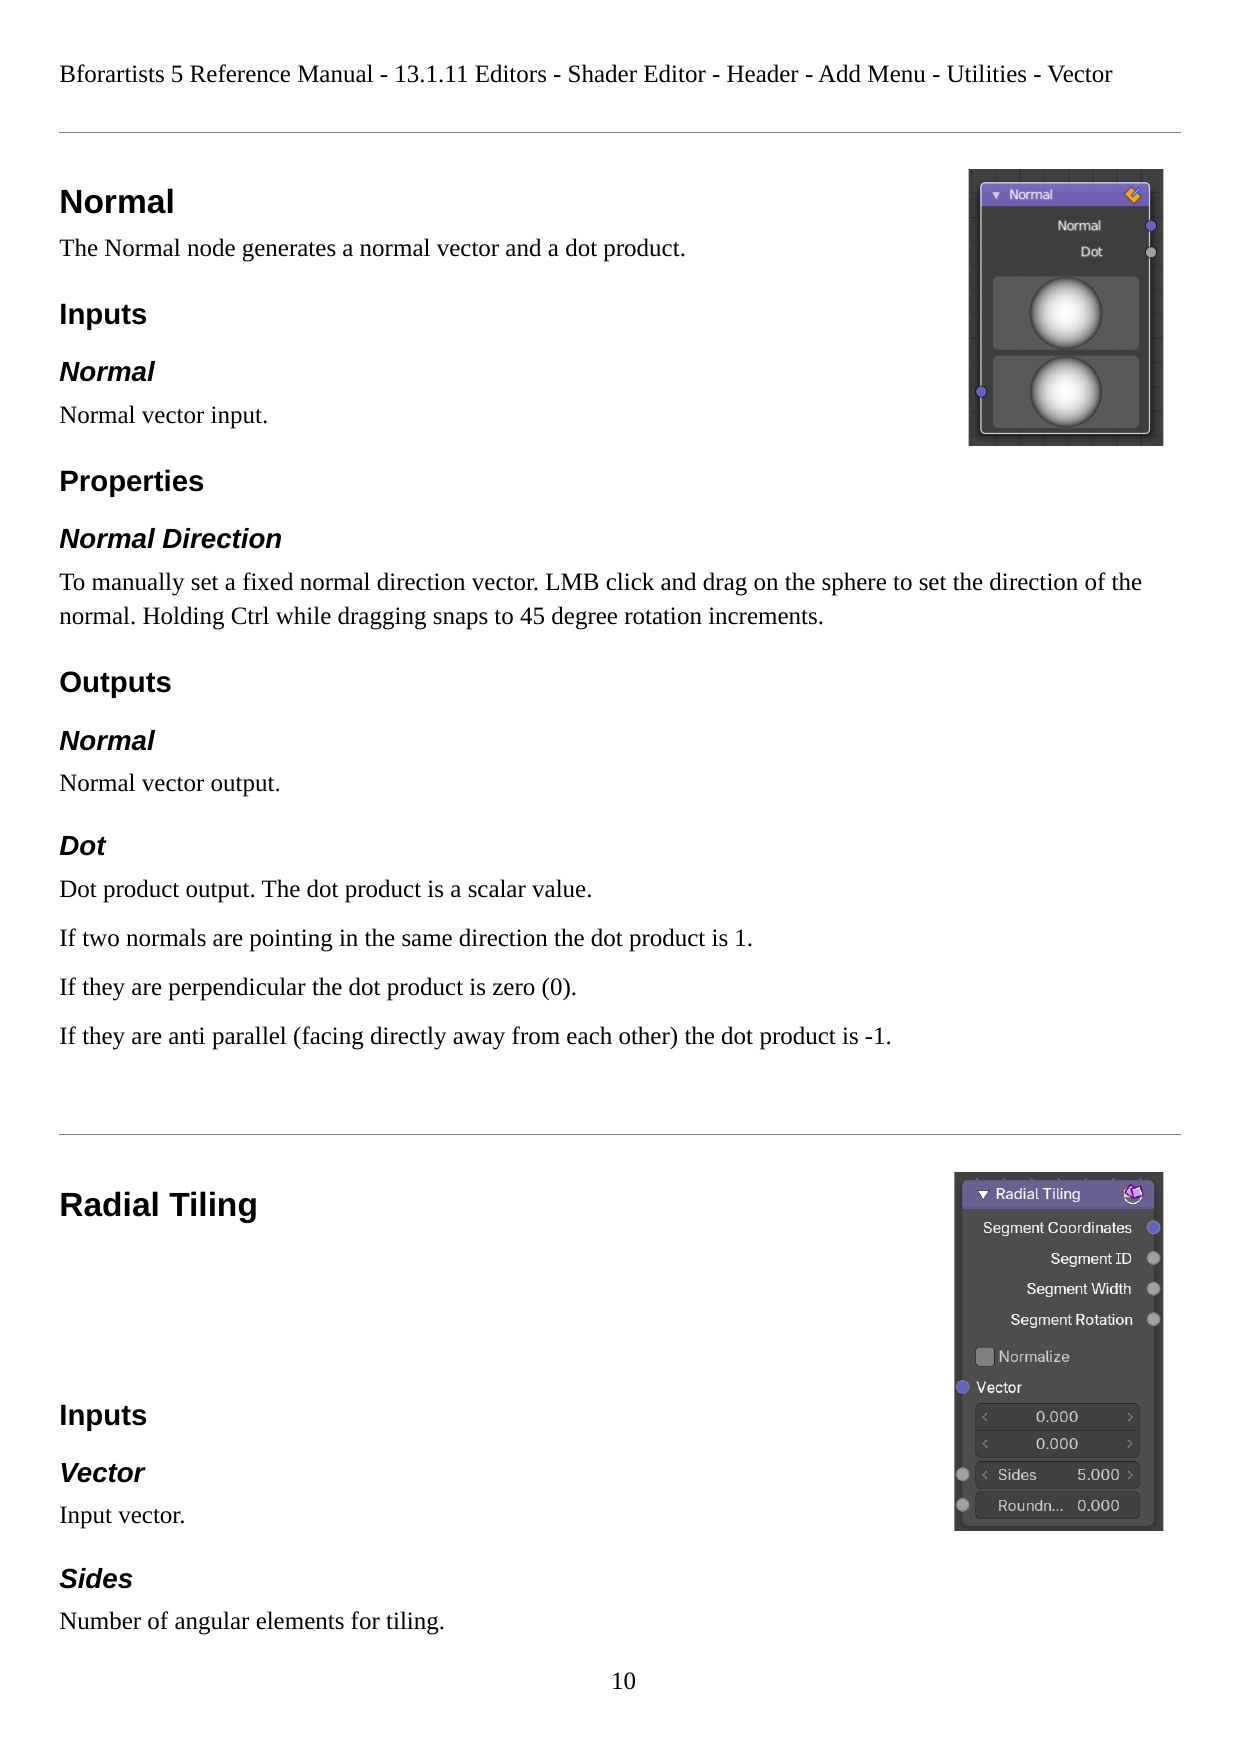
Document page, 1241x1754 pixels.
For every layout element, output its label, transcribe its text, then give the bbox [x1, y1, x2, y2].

text If they are anti parallel (facing directly away from each other) the dot product is -1. [59, 1021, 1181, 1050]
subtitle [1164, 1456, 1181, 1488]
subtitle [1164, 182, 1181, 221]
subtitle Normal Direction [59, 523, 1181, 554]
subtitle Radial Tiling [59, 1184, 954, 1223]
subtitle Dot [59, 830, 1181, 862]
subtitle [1164, 297, 1181, 331]
subtitle [1164, 1397, 1181, 1431]
subtitle Vector [59, 1456, 954, 1488]
subtitle Sides [59, 1562, 1181, 1594]
subtitle [1164, 356, 1181, 388]
text If two normals are pointing in the same direction the dot product is 1. [59, 923, 1181, 952]
subtitle Normal [59, 182, 968, 221]
subtitle Inputs [59, 1397, 954, 1431]
picture [968, 169, 1164, 446]
subtitle Normal [59, 356, 968, 388]
subtitle Inputs [59, 297, 968, 331]
subtitle [1164, 1184, 1181, 1223]
text Normal vector input. [59, 400, 968, 429]
text Dot product output. The dot product is a scalar value. [59, 874, 1181, 903]
subtitle Outputs [59, 665, 1181, 699]
text [1164, 1501, 1181, 1529]
subtitle Properties [59, 464, 1181, 498]
text If they are perpendicular the dot product is zero (0). [59, 972, 1181, 1001]
text [1164, 400, 1181, 429]
text Number of angular elements for tiling. [59, 1606, 1181, 1635]
text To manually set a fixed normal direction vector. LMB click and drag on the sphere to set the direction of the normal. Holding Ctrl while dragging snaps to 45 degree rotation increments. [59, 567, 1181, 630]
text Input vector. [59, 1501, 954, 1529]
text The Normal node generates a normal vector and a dot product. [59, 233, 968, 262]
text Normal vector output. [59, 768, 1181, 797]
subtitle Normal [59, 724, 1181, 756]
picture [954, 1172, 1164, 1531]
